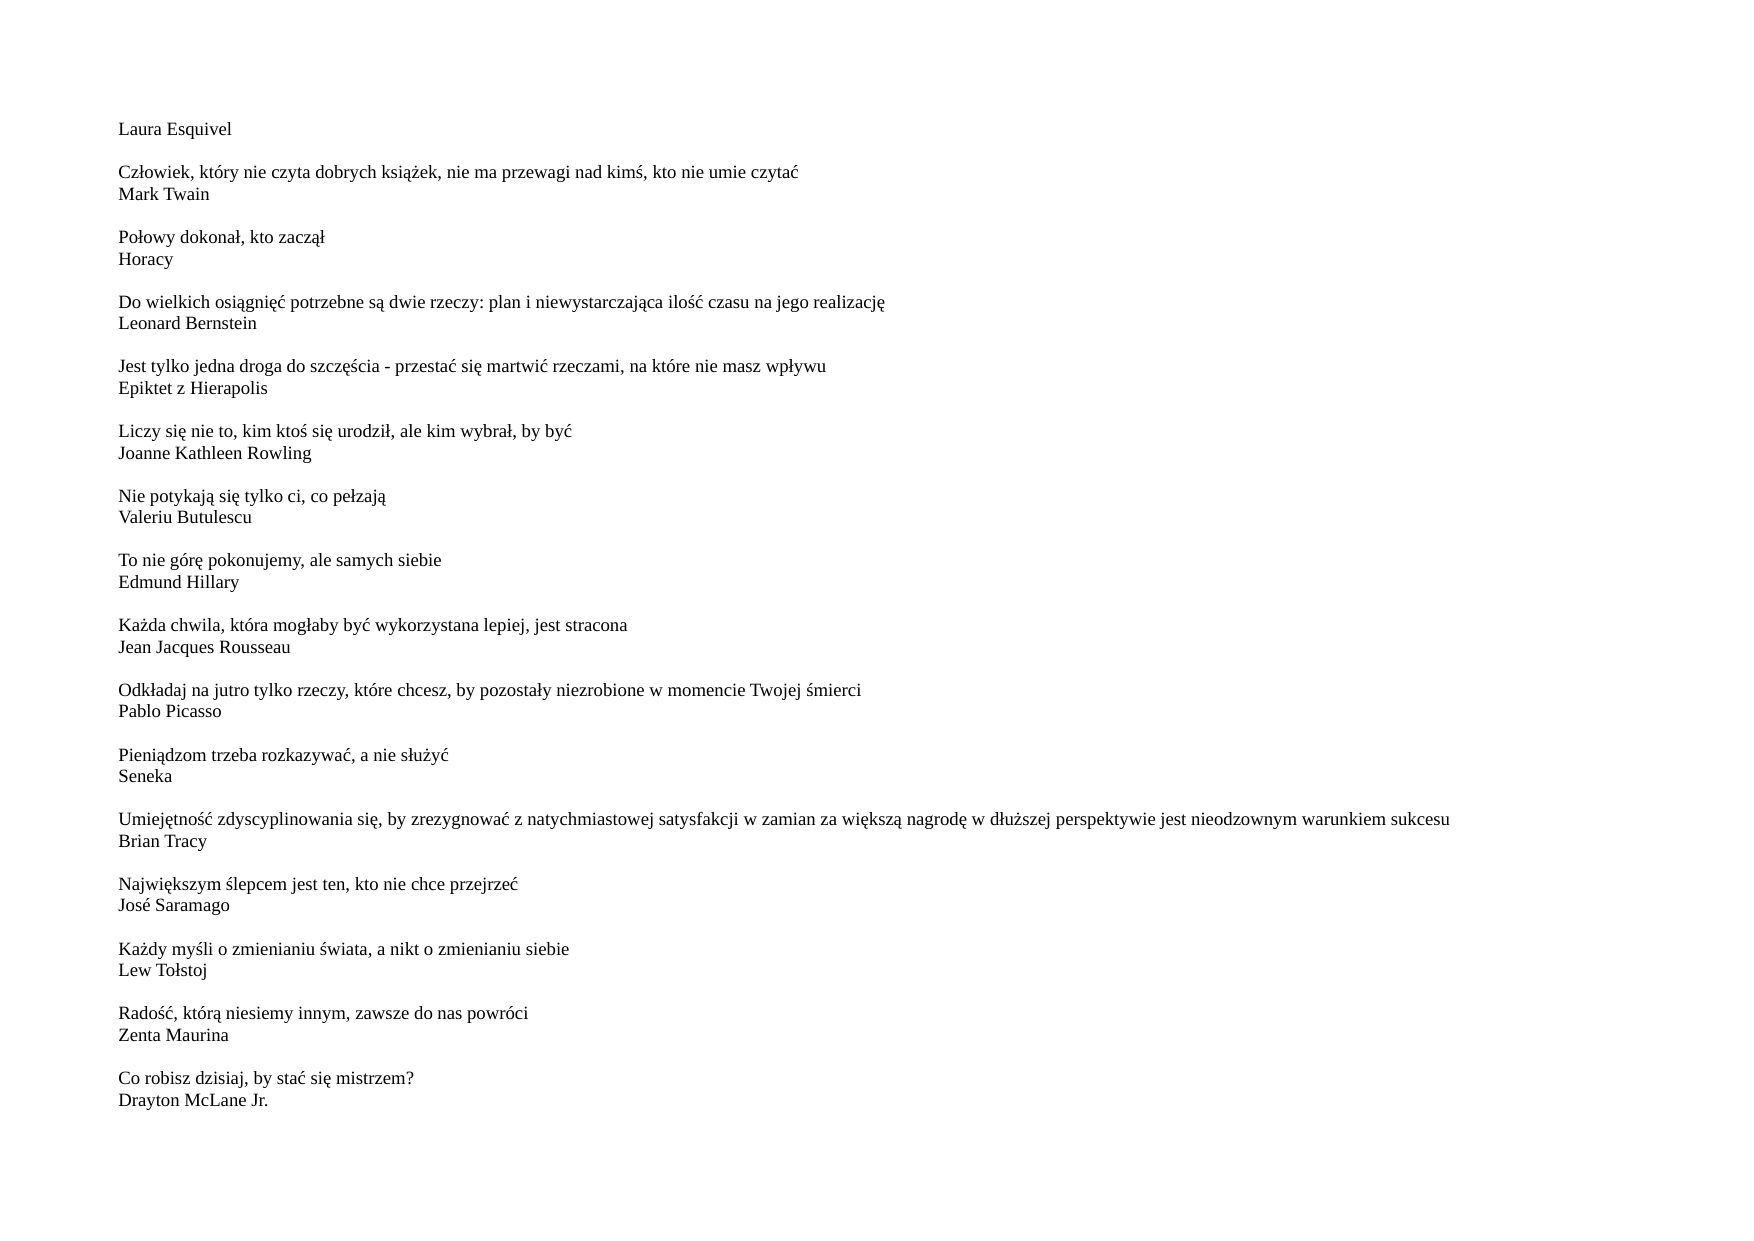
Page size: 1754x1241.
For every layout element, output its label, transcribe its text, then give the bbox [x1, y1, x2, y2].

text Każdy myśli o zmienianiu świata, a nikt o zmienianiu siebie [118, 937, 1636, 959]
text Laura Esquivel [118, 118, 1636, 140]
text Liczy się nie to, kim ktoś się urodził, ale kim wybrał, by być [118, 420, 1636, 442]
text Pablo Picasso [118, 700, 1636, 722]
text Pieniądzom trzeba rozkazywać, a nie służyć [118, 743, 1636, 765]
text Człowiek, który nie czyta dobrych książek, nie ma przewagi nad kimś, kto nie umie czytać [118, 161, 1636, 183]
text Horacy [118, 247, 1636, 269]
text To nie górę pokonujemy, ale samych siebie [118, 549, 1636, 571]
text Każda chwila, która mogłaby być wykorzystana lepiej, jest stracona [118, 614, 1636, 636]
text Odkładaj na jutro tylko rzeczy, które chcesz, by pozostały niezrobione w momencie Twojej śmierci [118, 679, 1636, 700]
text Epiktet z Hierapolis [118, 377, 1636, 398]
text Valeriu Butulescu [118, 506, 1636, 528]
text Do wielkich osiągnięć potrzebne są dwie rzeczy: plan i niewystarczająca ilość czasu na jego realizację [118, 291, 1636, 312]
text Nie potykają się tylko ci, co pełzają [118, 485, 1636, 506]
text Drayton McLane Jr. [118, 1088, 1636, 1110]
text Zenta Maurina [118, 1024, 1636, 1045]
text Największym ślepcem jest ten, kto nie chce przejrzeć [118, 873, 1636, 894]
text Połowy dokonał, kto zaczął [118, 226, 1636, 247]
text Radość, którą niesiemy innym, zawsze do nas powróci [118, 1002, 1636, 1024]
text Mark Twain [118, 183, 1636, 204]
text Co robisz dzisiaj, by stać się mistrzem? [118, 1067, 1636, 1088]
text Joanne Kathleen Rowling [118, 442, 1636, 463]
text Lew Tołstoj [118, 959, 1636, 981]
text Jest tylko jedna droga do szczęścia - przestać się martwić rzeczami, na które nie masz wpływu [118, 355, 1636, 377]
text José Saramago [118, 894, 1636, 916]
text Leonard Bernstein [118, 312, 1636, 334]
text Edmund Hillary [118, 571, 1636, 592]
text Brian Tracy [118, 830, 1636, 851]
text Seneka [118, 765, 1636, 787]
text Jean Jacques Rousseau [118, 636, 1636, 657]
text Umiejętność zdyscyplinowania się, by zrezygnować z natychmiastowej satysfakcji w zamian za większą nagrodę w dłuższej perspektywie jest nieodzownym warunkiem sukcesu [118, 808, 1636, 830]
